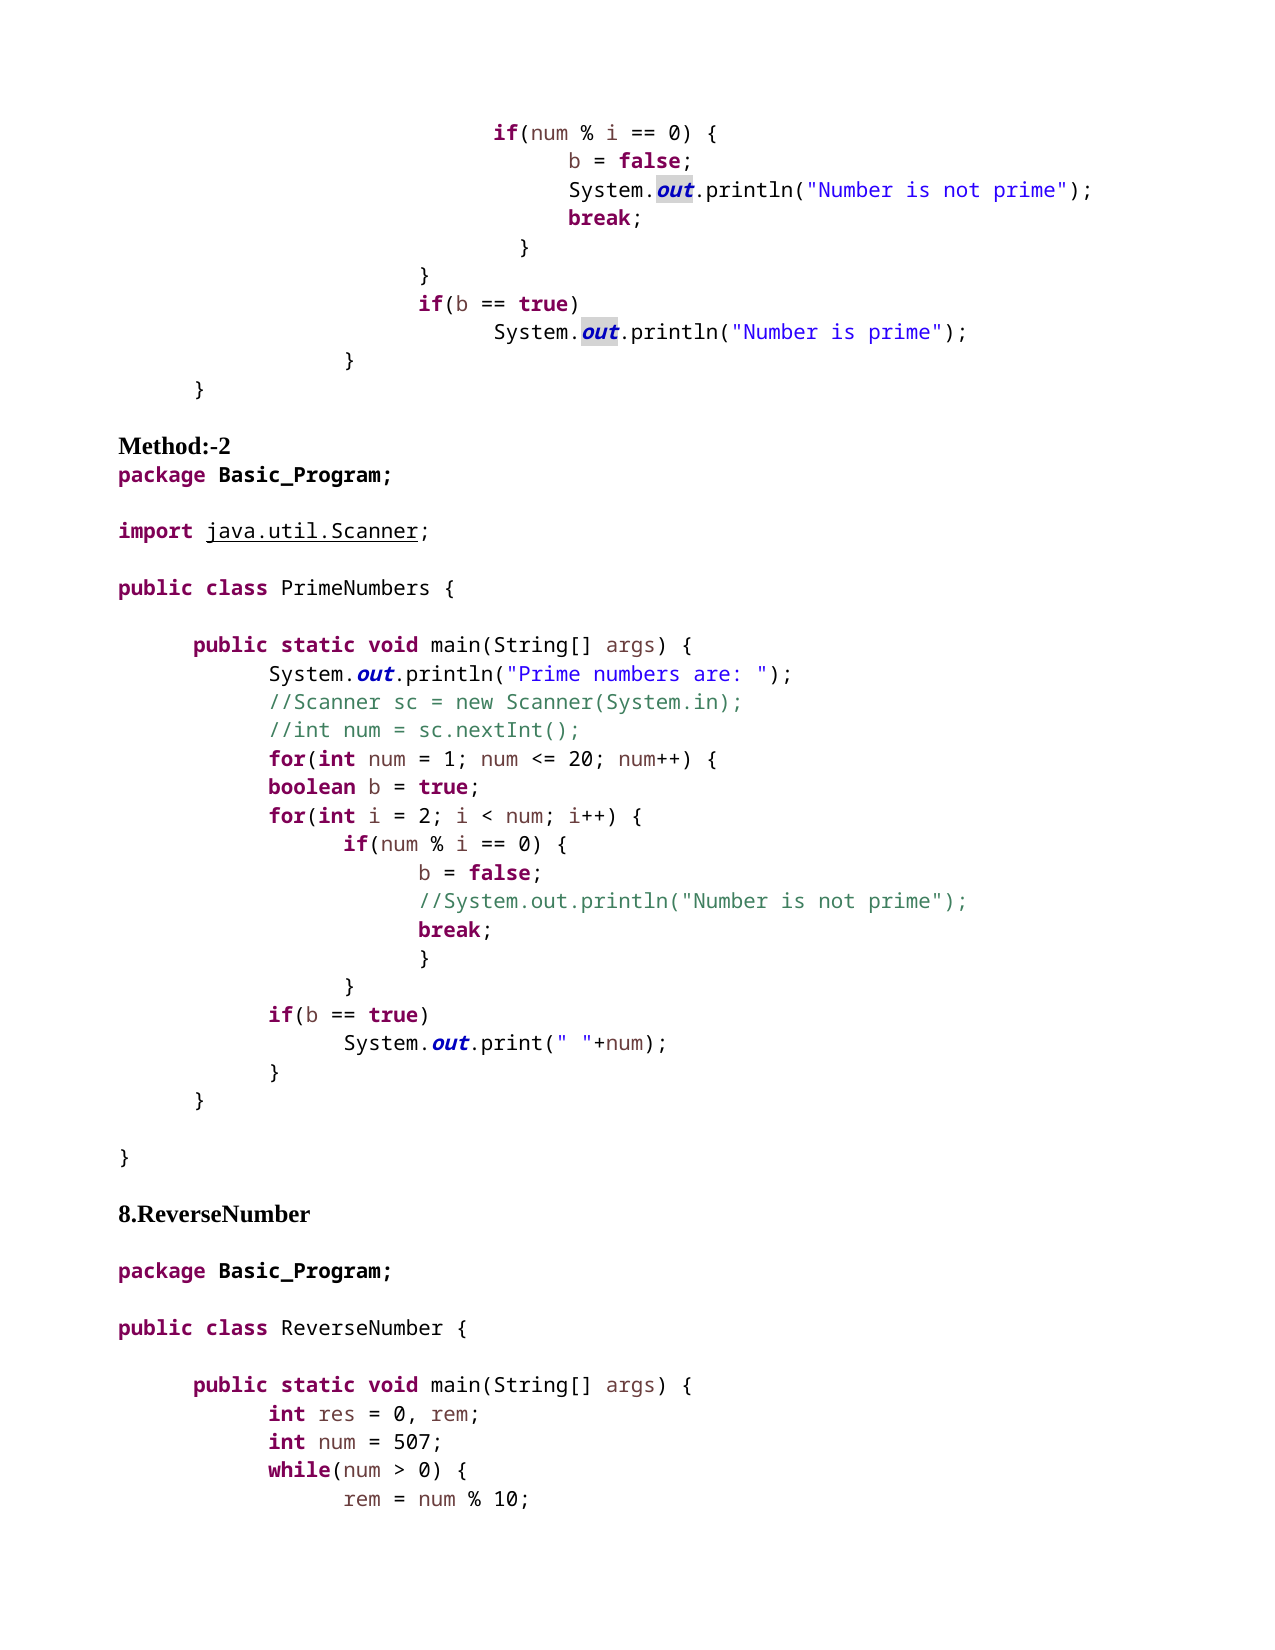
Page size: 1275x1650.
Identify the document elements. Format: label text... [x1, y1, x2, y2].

text Method:-2 [118, 431, 1157, 460]
text public static void main(String[] args) { [118, 1370, 1157, 1399]
text boolean b = true; [118, 772, 1157, 801]
text if(num % i == 0) { [118, 829, 1157, 858]
text package Basic_Program; [118, 460, 1157, 488]
text } [118, 374, 1157, 402]
text } [118, 1057, 1157, 1085]
text b = false; [118, 147, 1157, 175]
text b = false; [118, 858, 1157, 886]
text package Basic_Program; [118, 1257, 1157, 1285]
text break; [118, 203, 1157, 232]
text //System.out.println("Number is not prime"); [118, 886, 1157, 915]
text System.out.print(" "+num); [118, 1028, 1157, 1057]
text } [118, 260, 1157, 289]
text if(b == true) [118, 289, 1157, 317]
text public class PrimeNumbers { [118, 573, 1157, 602]
text public class ReverseNumber { [118, 1313, 1157, 1342]
text System.out.println("Number is prime"); [118, 317, 1157, 346]
text } [118, 943, 1157, 972]
text } [118, 346, 1157, 374]
text if(b == true) [118, 1000, 1157, 1028]
text while(num > 0) { [118, 1456, 1157, 1484]
text } [118, 1085, 1157, 1114]
text for(int num = 1; num <= 20; num++) { [118, 744, 1157, 772]
text } [118, 232, 1157, 260]
text System.out.println("Prime numbers are: "); [118, 659, 1157, 687]
text rem = num % 10; [118, 1484, 1157, 1512]
text //Scanner sc = new Scanner(System.in); [118, 687, 1157, 716]
text if(num % i == 0) { [118, 118, 1157, 147]
text } [118, 972, 1157, 1000]
text for(int i = 2; i < num; i++) { [118, 801, 1157, 829]
text int res = 0, rem; [118, 1399, 1157, 1427]
text 8.ReverseNumber [118, 1199, 1157, 1228]
text int num = 507; [118, 1427, 1157, 1456]
text //int num = sc.nextInt(); [118, 716, 1157, 744]
text import java.util.Scanner; [118, 517, 1157, 545]
text System.out.println("Number is not prime"); [118, 175, 1157, 203]
text public static void main(String[] args) { [118, 630, 1157, 659]
text } [118, 1142, 1157, 1171]
text break; [118, 915, 1157, 943]
